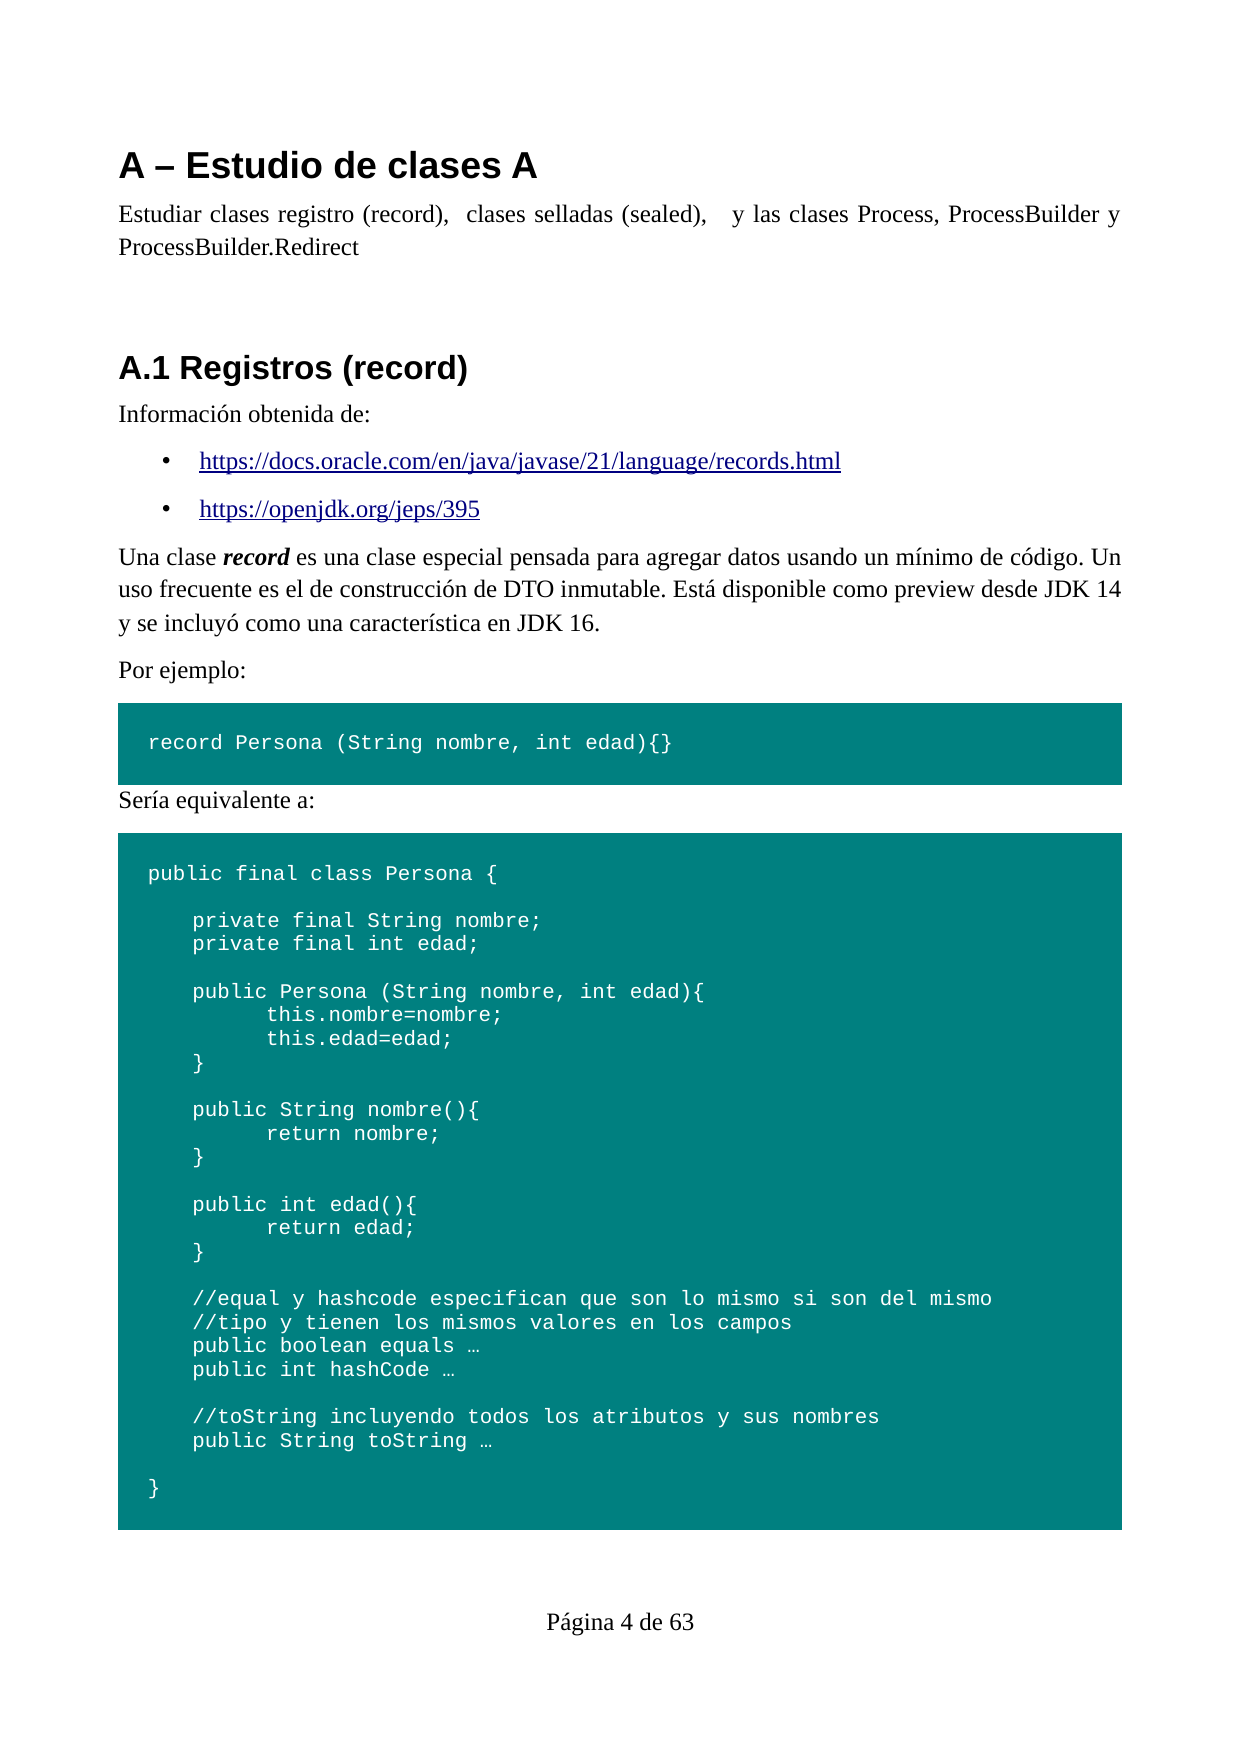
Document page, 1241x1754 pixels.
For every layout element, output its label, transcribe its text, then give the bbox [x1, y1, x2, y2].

list https://openjdk.org/jeps/395 [162, 494, 1122, 523]
text public int edad(){ [118, 1193, 1122, 1217]
list https://docs.oracle.com/en/java/javase/21/language/records.html [162, 446, 1122, 475]
text public boolean equals … [118, 1335, 1122, 1359]
text } [118, 1241, 1122, 1264]
text //equal y hashcode especifican que son lo mismo si son del mismo [118, 1288, 1122, 1312]
text Por ejemplo: [118, 655, 1122, 684]
text //toString incluyendo todos los atributos y sus nombres [118, 1406, 1122, 1430]
text Información obtenida de: [118, 399, 1122, 427]
text public final class Persona { [118, 833, 1122, 886]
text public Persona (String nombre, int edad){ [118, 981, 1122, 1004]
text this.edad=edad; [118, 1028, 1122, 1052]
text } [118, 1477, 1122, 1530]
text private final int edad; [118, 933, 1122, 957]
text this.nombre=nombre; [118, 1004, 1122, 1028]
subtitle A – Estudio de clases A [118, 143, 1122, 186]
text Estudiar clases registro (record), clases selladas (sealed), y las clases Process, ProcessBuilder y ProcessBuilder.Redirect [118, 199, 1122, 261]
text return nombre; [118, 1123, 1122, 1146]
text private final String nombre; [118, 910, 1122, 933]
text } [118, 1146, 1122, 1170]
text } [118, 1052, 1122, 1075]
text //tipo y tienen los mismos valores en los campos [118, 1312, 1122, 1335]
text Sería equivalente a: [118, 785, 1122, 814]
text return edad; [118, 1217, 1122, 1241]
text public int hashCode … [118, 1359, 1122, 1383]
text public String nombre(){ [118, 1099, 1122, 1123]
subtitle A.1 Registros (record) [118, 348, 1122, 386]
text Una clase record es una clase especial pensada para agregar datos usando un mínimo de código. Un uso frecuente es el de construcción de DTO inmutable. Está disponible como preview desde JDK 14 y se incluyó como una característica en JDK 16. [118, 542, 1122, 636]
text public String toString … [118, 1430, 1122, 1454]
text record Persona (String nombre, int edad){} [118, 703, 1122, 785]
